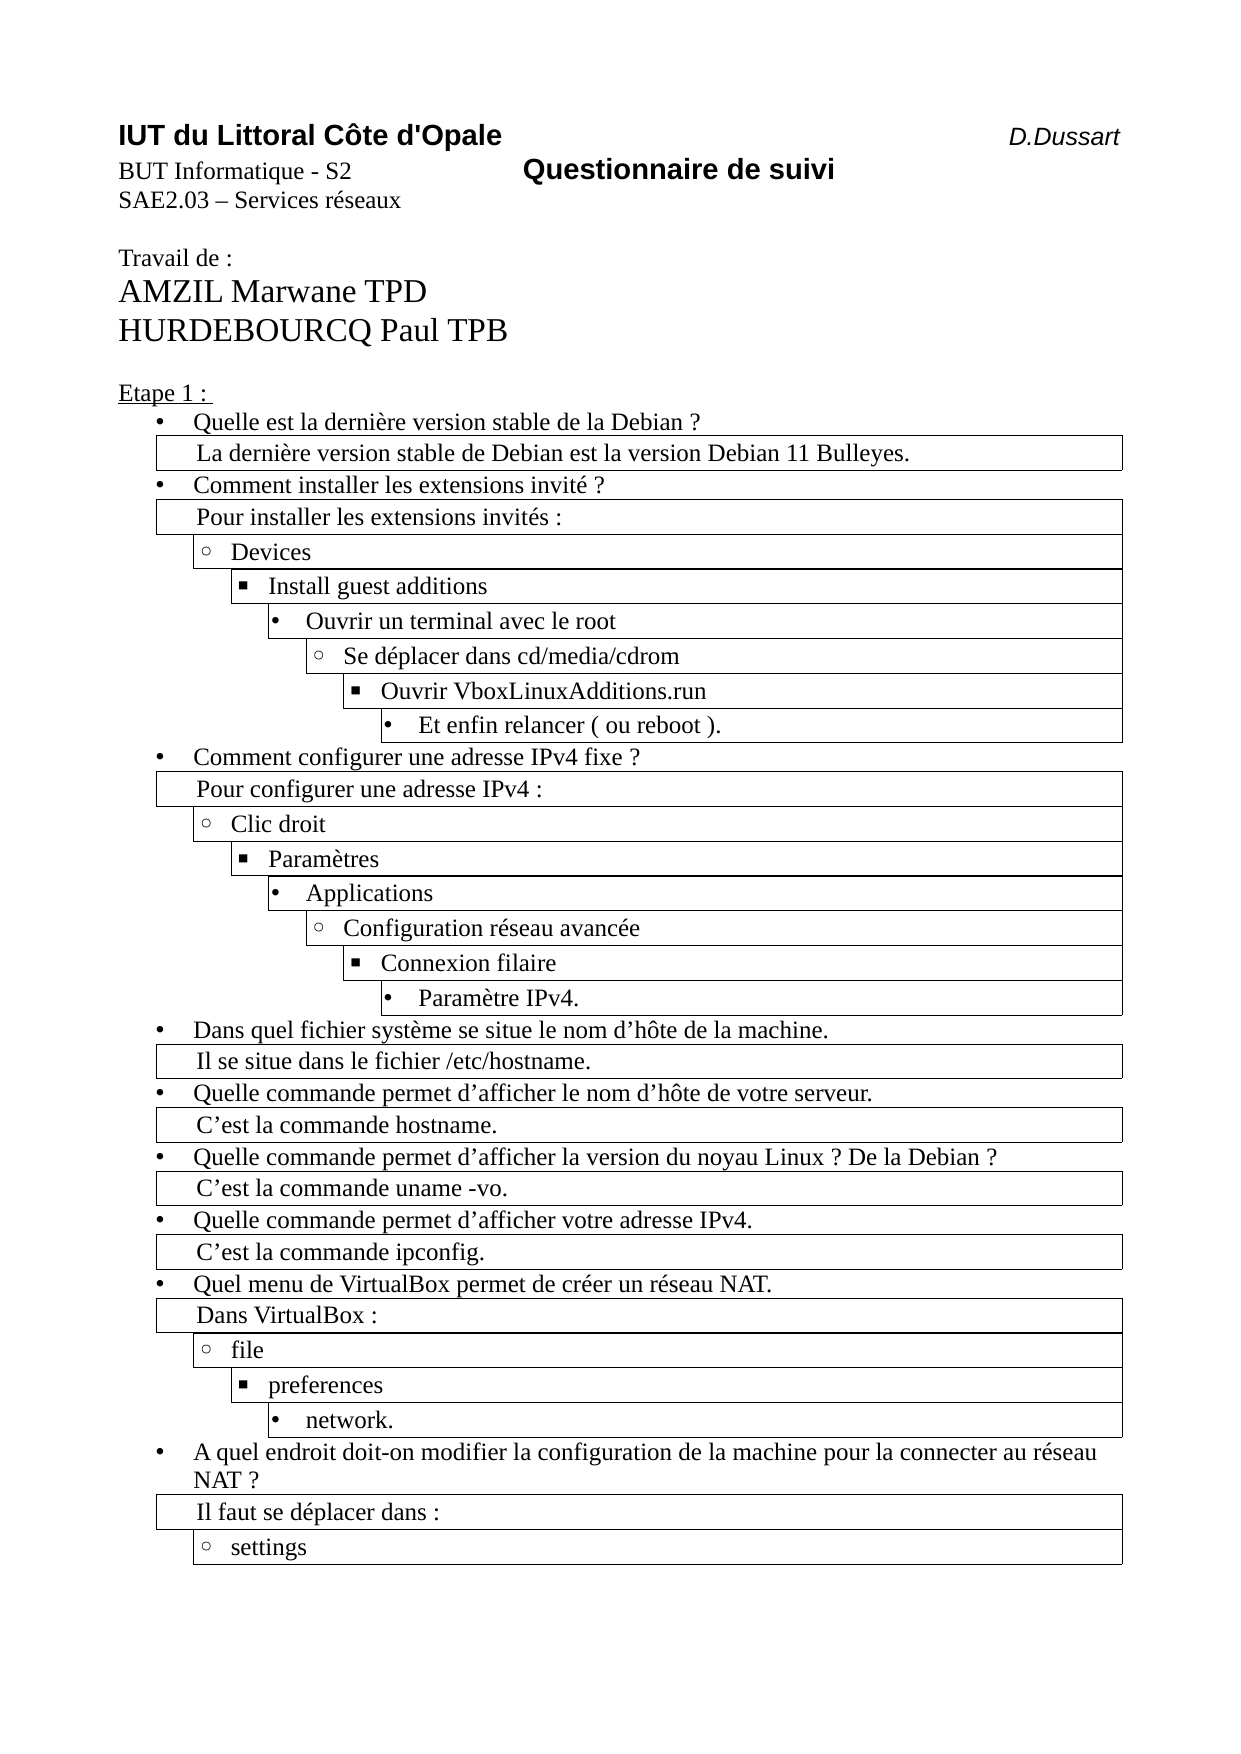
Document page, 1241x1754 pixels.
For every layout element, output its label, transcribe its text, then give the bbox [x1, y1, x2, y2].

list file [194, 1334, 1122, 1367]
list Ouvrir VboxLinuxAdditions.run [344, 674, 1122, 708]
list Pour configurer une adresse IPv4 : [157, 772, 1122, 806]
list Il faut se déplacer dans : [157, 1495, 1122, 1529]
list settings [194, 1530, 1122, 1564]
list Comment configurer une adresse IPv4 fixe ? [156, 742, 1122, 771]
list preferences [232, 1368, 1122, 1402]
list Comment installer les extensions invité ? [156, 471, 1122, 499]
list Quelle est la dernière version stable de la Debian ? [156, 407, 1122, 435]
list Il se situe dans le fichier /etc/hostname. [157, 1045, 1122, 1078]
list Ouvrir un terminal avec le root [269, 604, 1122, 638]
list Paramètres [232, 842, 1122, 875]
list Se déplacer dans cd/media/cdrom [307, 639, 1122, 673]
list Quelle commande permet d’afficher le nom d’hôte de votre serveur. [156, 1079, 1122, 1107]
list Pour installer les extensions invités : [157, 500, 1122, 534]
list Quel menu de VirtualBox permet de créer un réseau NAT. [156, 1270, 1122, 1298]
list Install guest additions [232, 570, 1122, 603]
list C’est la commande hostname. [157, 1108, 1122, 1142]
list Dans quel fichier système se situe le nom d’hôte de la machine. [156, 1015, 1122, 1043]
list Configuration réseau avancée [307, 911, 1122, 945]
list C’est la commande uname -vo. [157, 1172, 1122, 1205]
list C’est la commande ipconfig. [157, 1235, 1122, 1269]
list La dernière version stable de Debian est la version Debian 11 Bulleyes. [157, 436, 1122, 470]
list Dans VirtualBox : [157, 1299, 1122, 1332]
list Quelle commande permet d’afficher votre adresse IPv4. [156, 1206, 1122, 1234]
list network. [269, 1403, 1122, 1437]
list Paramètre IPv4. [382, 981, 1122, 1015]
list Devices [194, 535, 1122, 568]
list A quel endroit doit-on modifier la configuration de la machine pour la connecter au réseau NAT ? [156, 1437, 1122, 1494]
list Connexion filaire [344, 946, 1122, 980]
list Quelle commande permet d’afficher la version du noyau Linux ? De la Debian ? [156, 1143, 1122, 1171]
text Etape 1 : [118, 378, 1122, 407]
list Applications [269, 877, 1122, 910]
list Et enfin relancer ( ou reboot ). [382, 709, 1122, 742]
list Clic droit [194, 807, 1122, 841]
